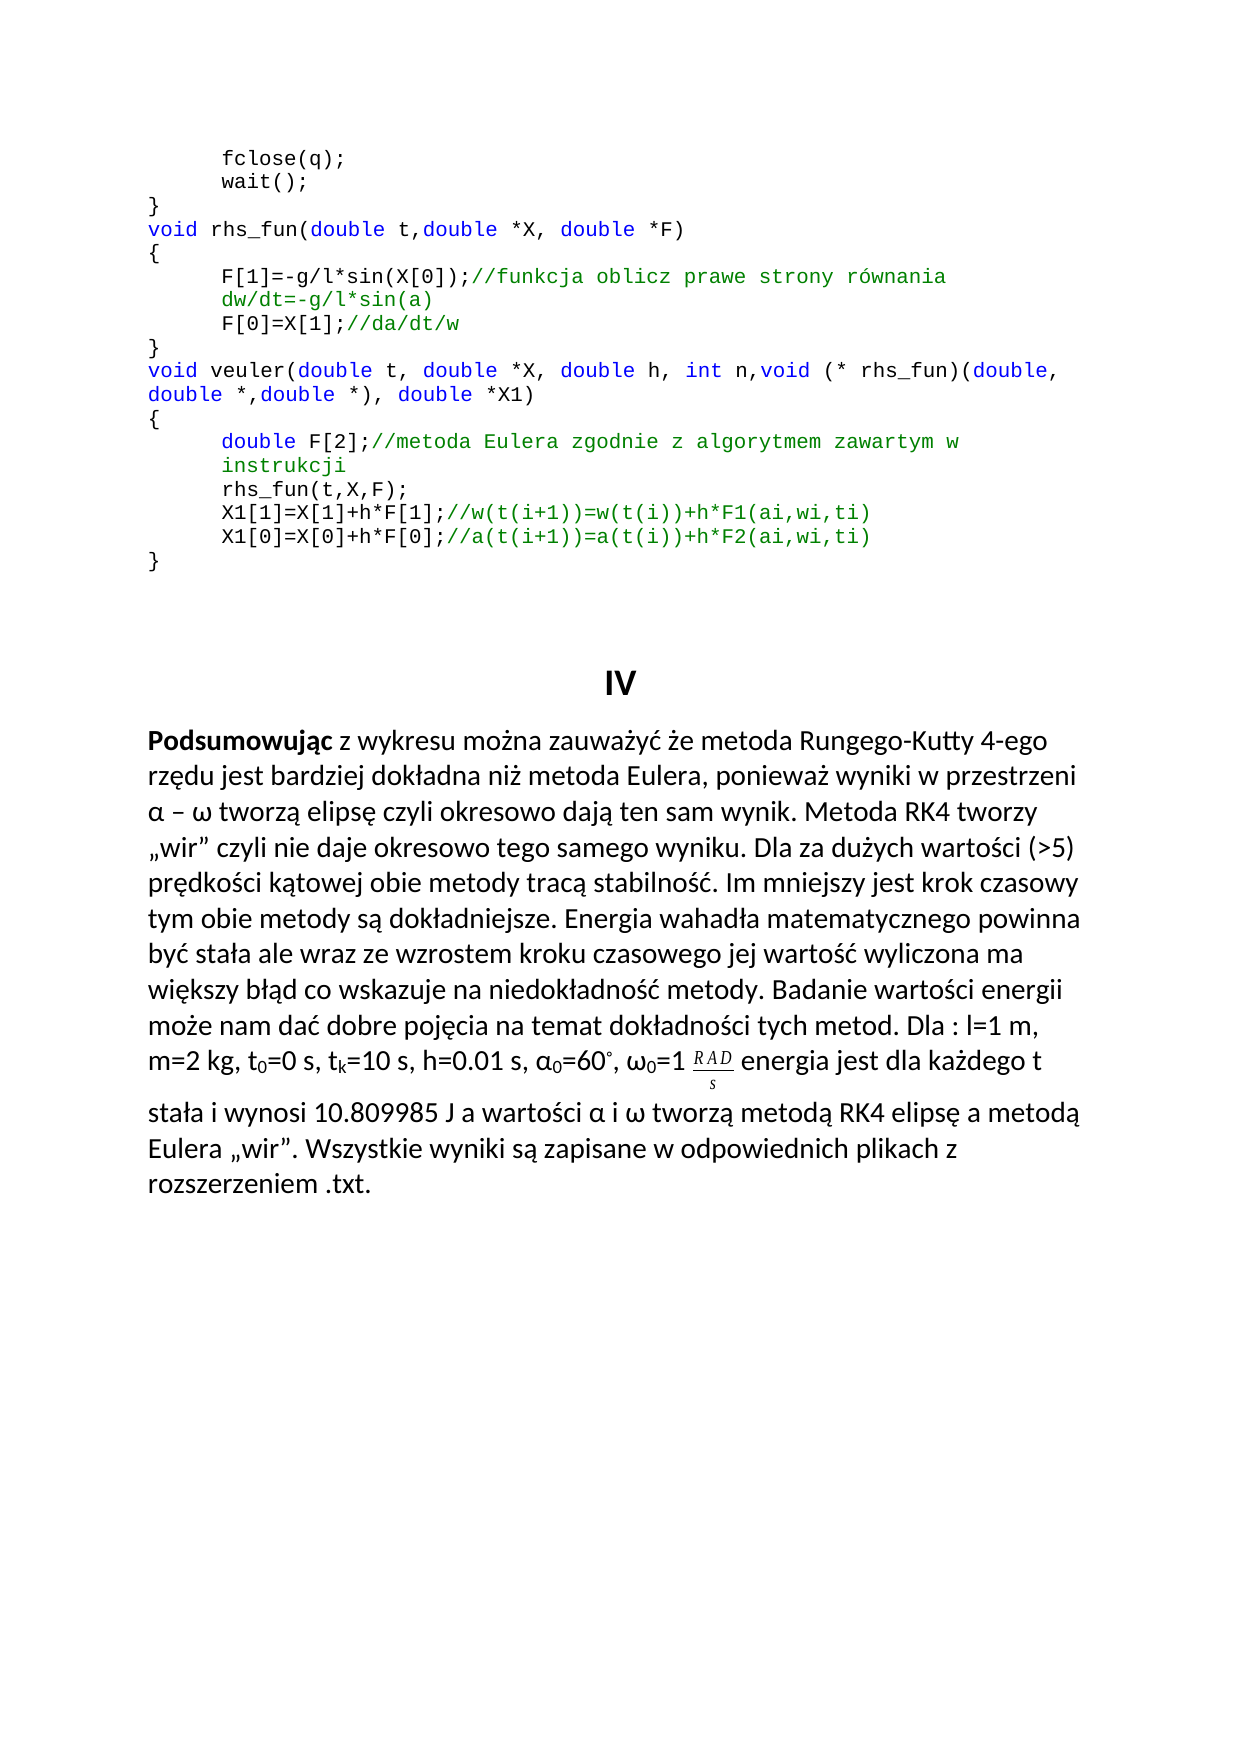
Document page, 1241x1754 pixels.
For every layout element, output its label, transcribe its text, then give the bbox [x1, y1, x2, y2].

text wait(); [148, 171, 1093, 195]
text { [148, 408, 1093, 431]
text double F[2];//metoda Eulera zgodnie z algorytmem zawartym w instrukcji [221, 431, 1093, 479]
text X1[1]=X[1]+h*F[1];//w(t(i+1))=w(t(i))+h*F1(ai,wi,ti) [148, 502, 1093, 526]
text } [148, 337, 1093, 360]
text fclose(q); [148, 148, 1093, 171]
text void rhs_fun(double t,double *X, double *F) [148, 218, 1093, 242]
text Podsumowując z wykresu można zauważyć że metoda Rungego-Kutty 4-ego rzędu jest bardziej dokładna niż metoda Eulera, ponieważ wyniki w przestrzeni α – ω tworzą elipsę czyli okresowo dają ten sam wynik. Metoda RK4 tworzy „wir” czyli nie daje okresowo tego samego wyniku. Dla za dużych wartości (>5) prędkości kątowej obie metody tracą stabilność. Im mniejszy jest krok czasowy tym obie metody są dokładniejsze. Energia wahadła matematycznego powinna być stała ale wraz ze wzrostem kroku czasowego jej wartość wyliczona ma większy błąd co wskazuje na niedokładność metody. Badanie wartości energii może nam dać dobre pojęcia na temat dokładności tych metod. Dla : l=1 m, m=2 kg, t0=0 s, tk=10 s, h=0.01 s, α0=60◦, ω0=1 energia jest dla każdego t stała i wynosi 10.809985 J a wartości α i ω tworzą metodą RK4 elipsę a metodą Eulera „wir”. Wszystkie wyniki są zapisane w odpowiednich plikach z rozszerzeniem .txt. [148, 722, 1093, 1201]
text } [148, 549, 1093, 573]
text rhs_fun(t,X,F); [148, 479, 1093, 502]
text F[1]=-g/l*sin(X[0]);//funkcja oblicz prawe strony równania dw/dt=-g/l*sin(a) [221, 266, 1093, 313]
text IV [148, 659, 1093, 705]
text F[0]=X[1];//da/dt/w [148, 313, 1093, 337]
text { [148, 242, 1093, 266]
text X1[0]=X[0]+h*F[0];//a(t(i+1))=a(t(i))+h*F2(ai,wi,ti) [148, 526, 1093, 549]
text } [148, 195, 1093, 218]
text void veuler(double t, double *X, double h, int n,void (* rhs_fun)(double, double *,double *), double *X1) [148, 360, 1093, 408]
